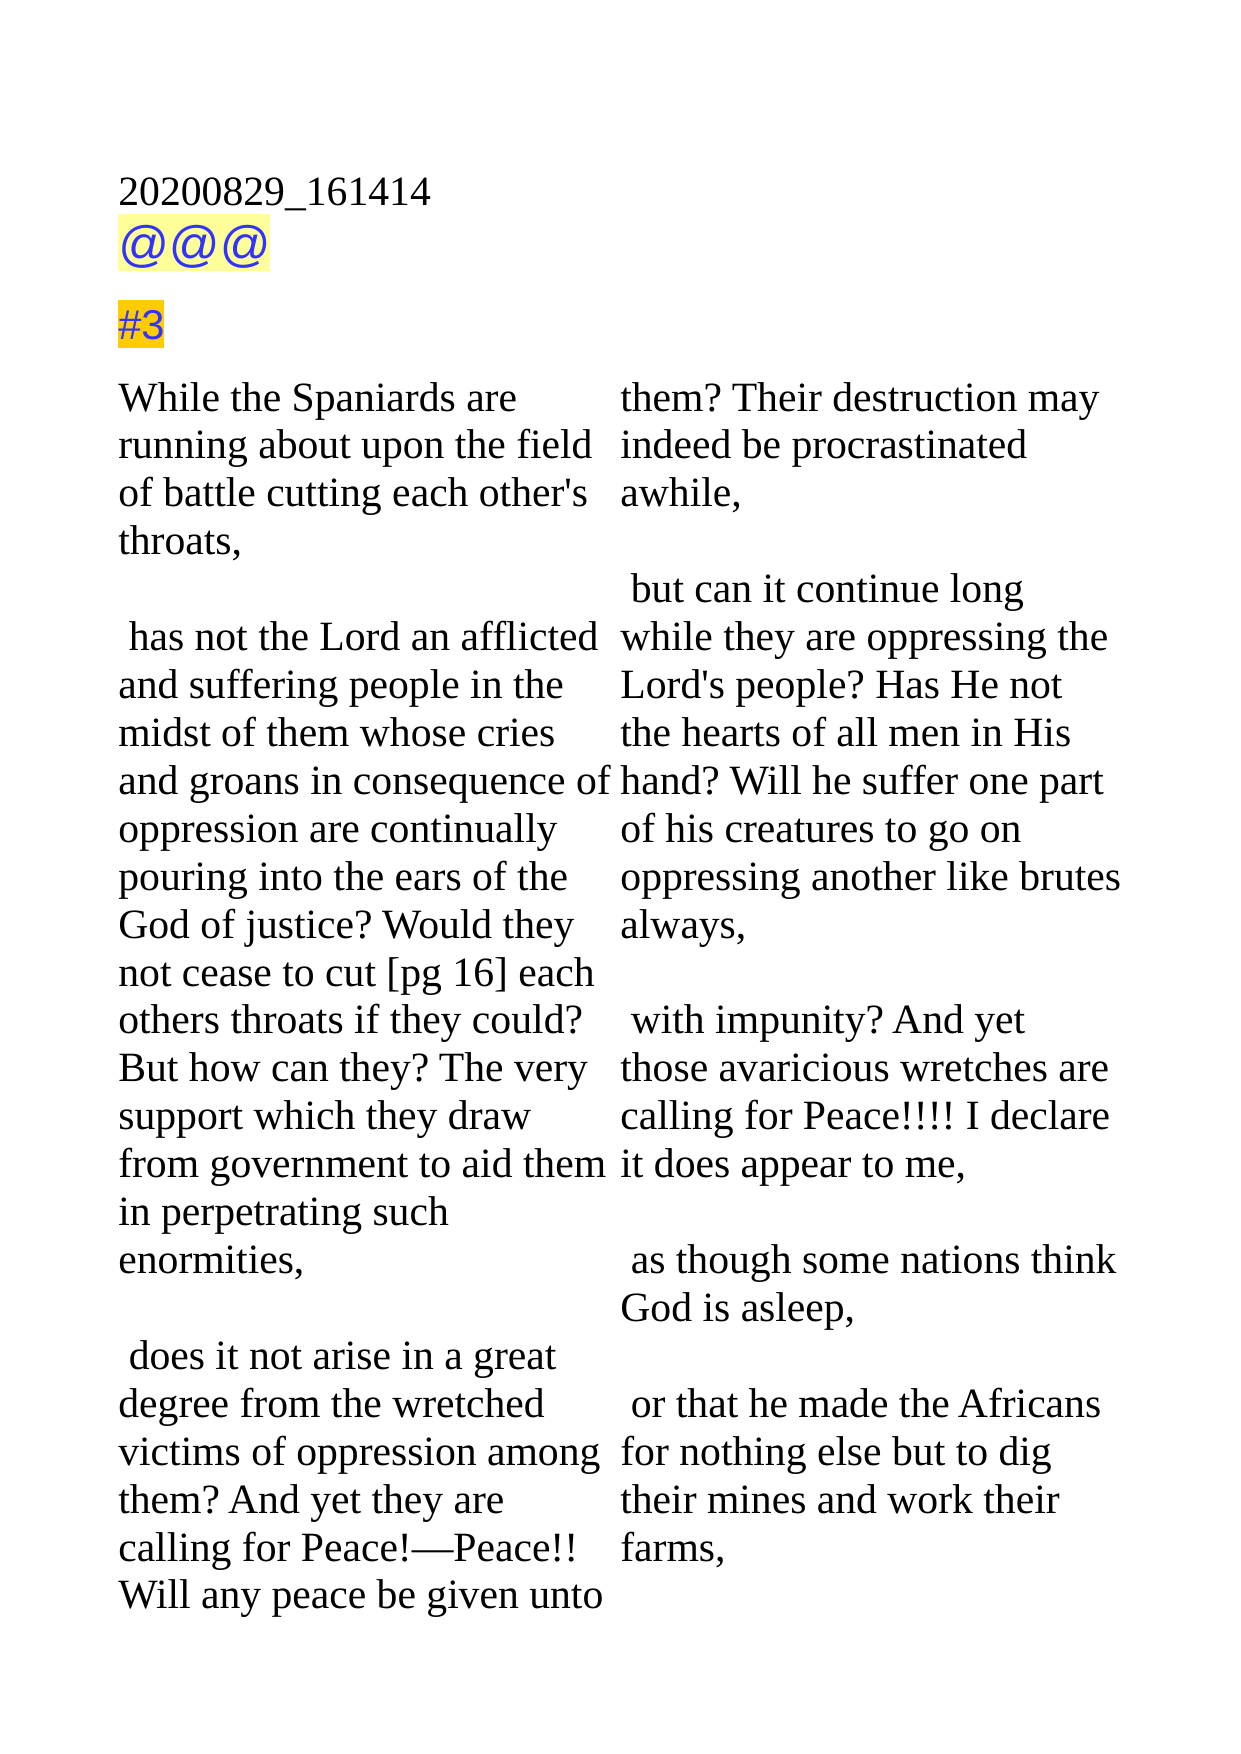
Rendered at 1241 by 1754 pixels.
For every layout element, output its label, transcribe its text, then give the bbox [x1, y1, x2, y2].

text with impunity? And yet those avaricious wretches are calling for Peace!!!! I declare it does appear to me, [620, 995, 1122, 1187]
text them? Their destruction may indeed be procrastinated awhile, [620, 372, 1122, 516]
text @@@ [118, 214, 1122, 271]
text has not the Lord an afflicted and suffering people in the midst of them whose cries and groans in consequence of oppression are continually pouring into the ears of the God of justice? Would they not cease to cut [pg 16] each others throats if they could? But how can they? The very support which they draw from government to aid them in perpetrating such enormities, [118, 612, 620, 1282]
text 20200829_161414 [118, 166, 1122, 214]
text does it not arise in a great degree from the wretched victims of oppression among them? And yet they are calling for Peace!—Peace!! Will any peace be given unto [118, 1330, 620, 1618]
text as though some nations think God is asleep, [620, 1234, 1122, 1330]
text but can it continue long while they are oppressing the Lord's people? Has He not the hearts of all men in His hand? Will he suffer one part of his creatures to go on oppressing another like brutes always, [620, 564, 1122, 947]
text or that he made the Africans for nothing else but to dig their mines and work their farms, [620, 1378, 1122, 1570]
text #3 [118, 300, 1122, 348]
text While the Spaniards are running about upon the field of battle cutting each other's throats, [118, 372, 620, 564]
